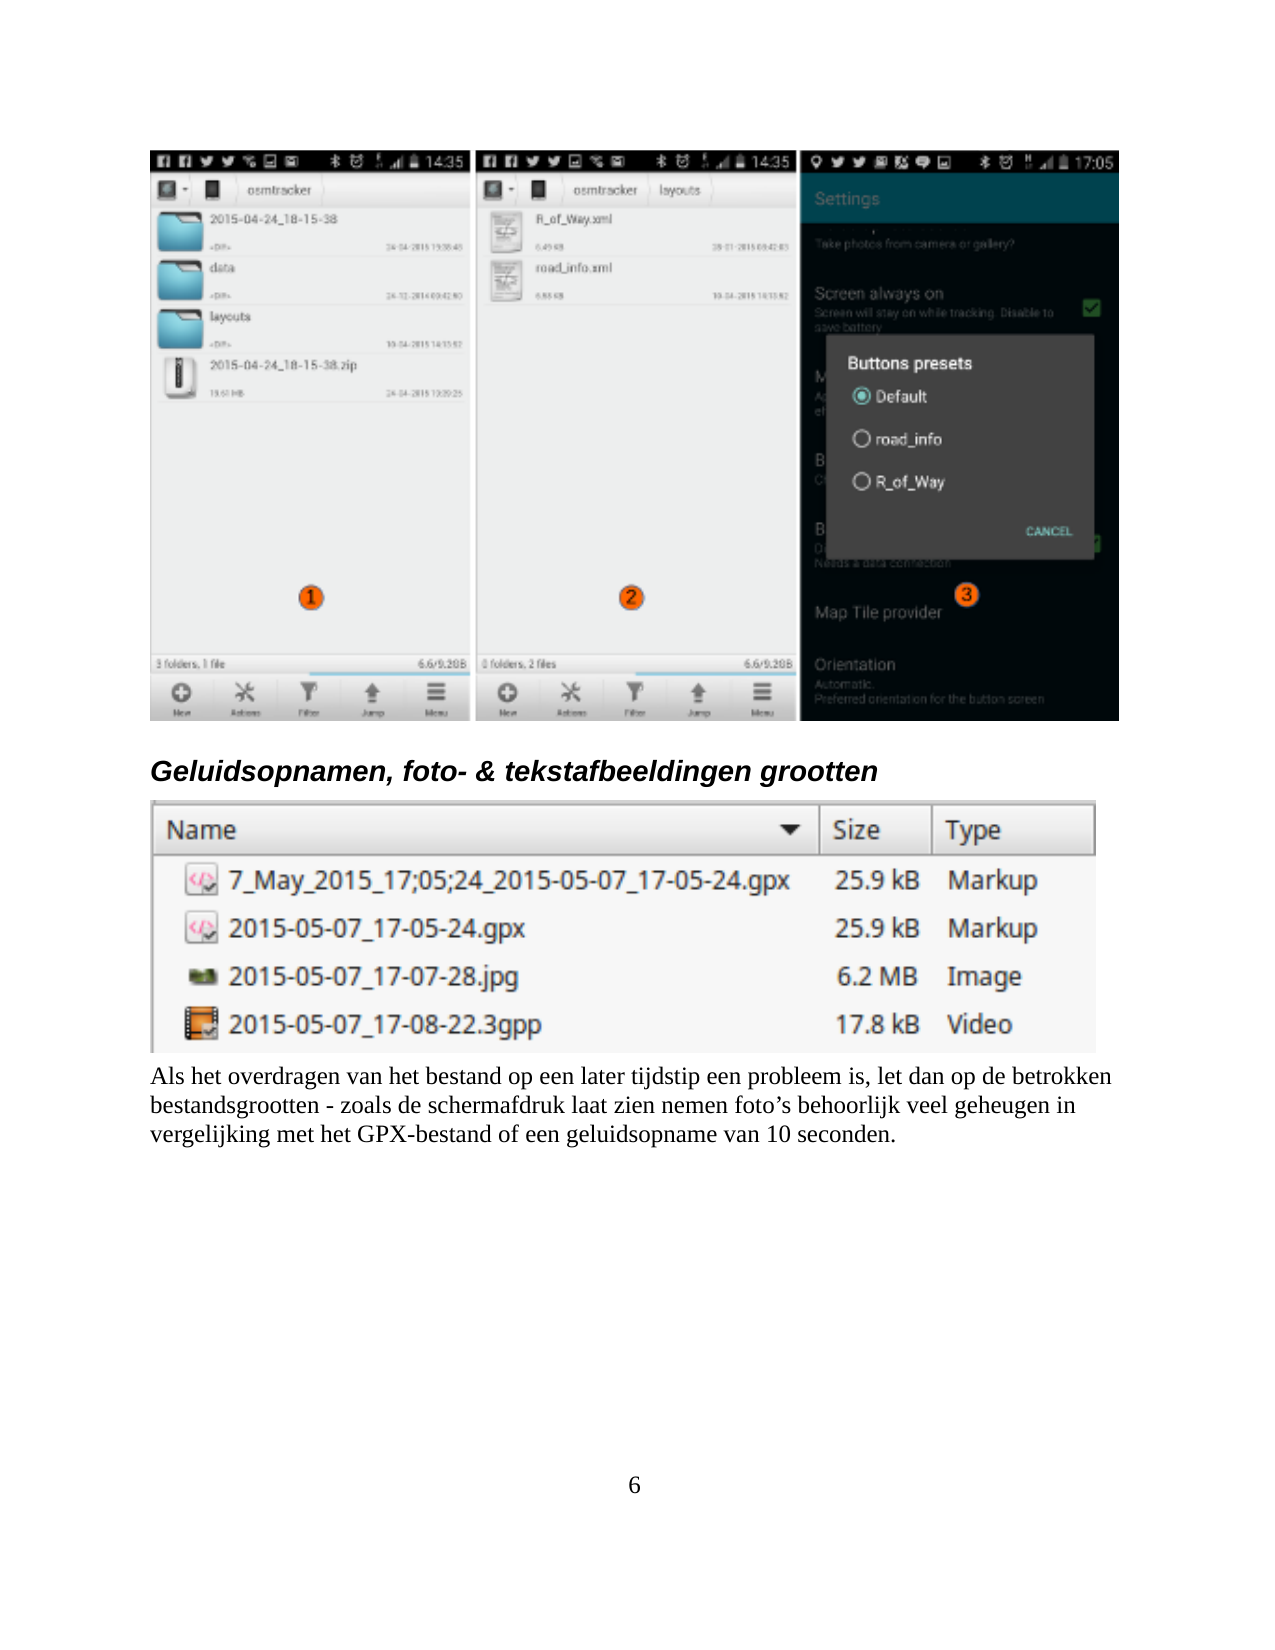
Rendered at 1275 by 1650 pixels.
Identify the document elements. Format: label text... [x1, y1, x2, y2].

picture [150, 150, 1119, 721]
picture [150, 800, 1096, 1053]
text Als het overdragen van het bestand op een later tijdstip een probleem is, let dan op de betrokken bestandsgrootten - zoals de schermafdruk laat zien nemen foto’s behoorlijk veel geheugen in vergelijking met het GPX-bestand of een geluidsopname van 10 seconden. [150, 1061, 1125, 1147]
subtitle Geluidsopnamen, foto- & tekstafbeeldingen grootten [150, 754, 1125, 788]
